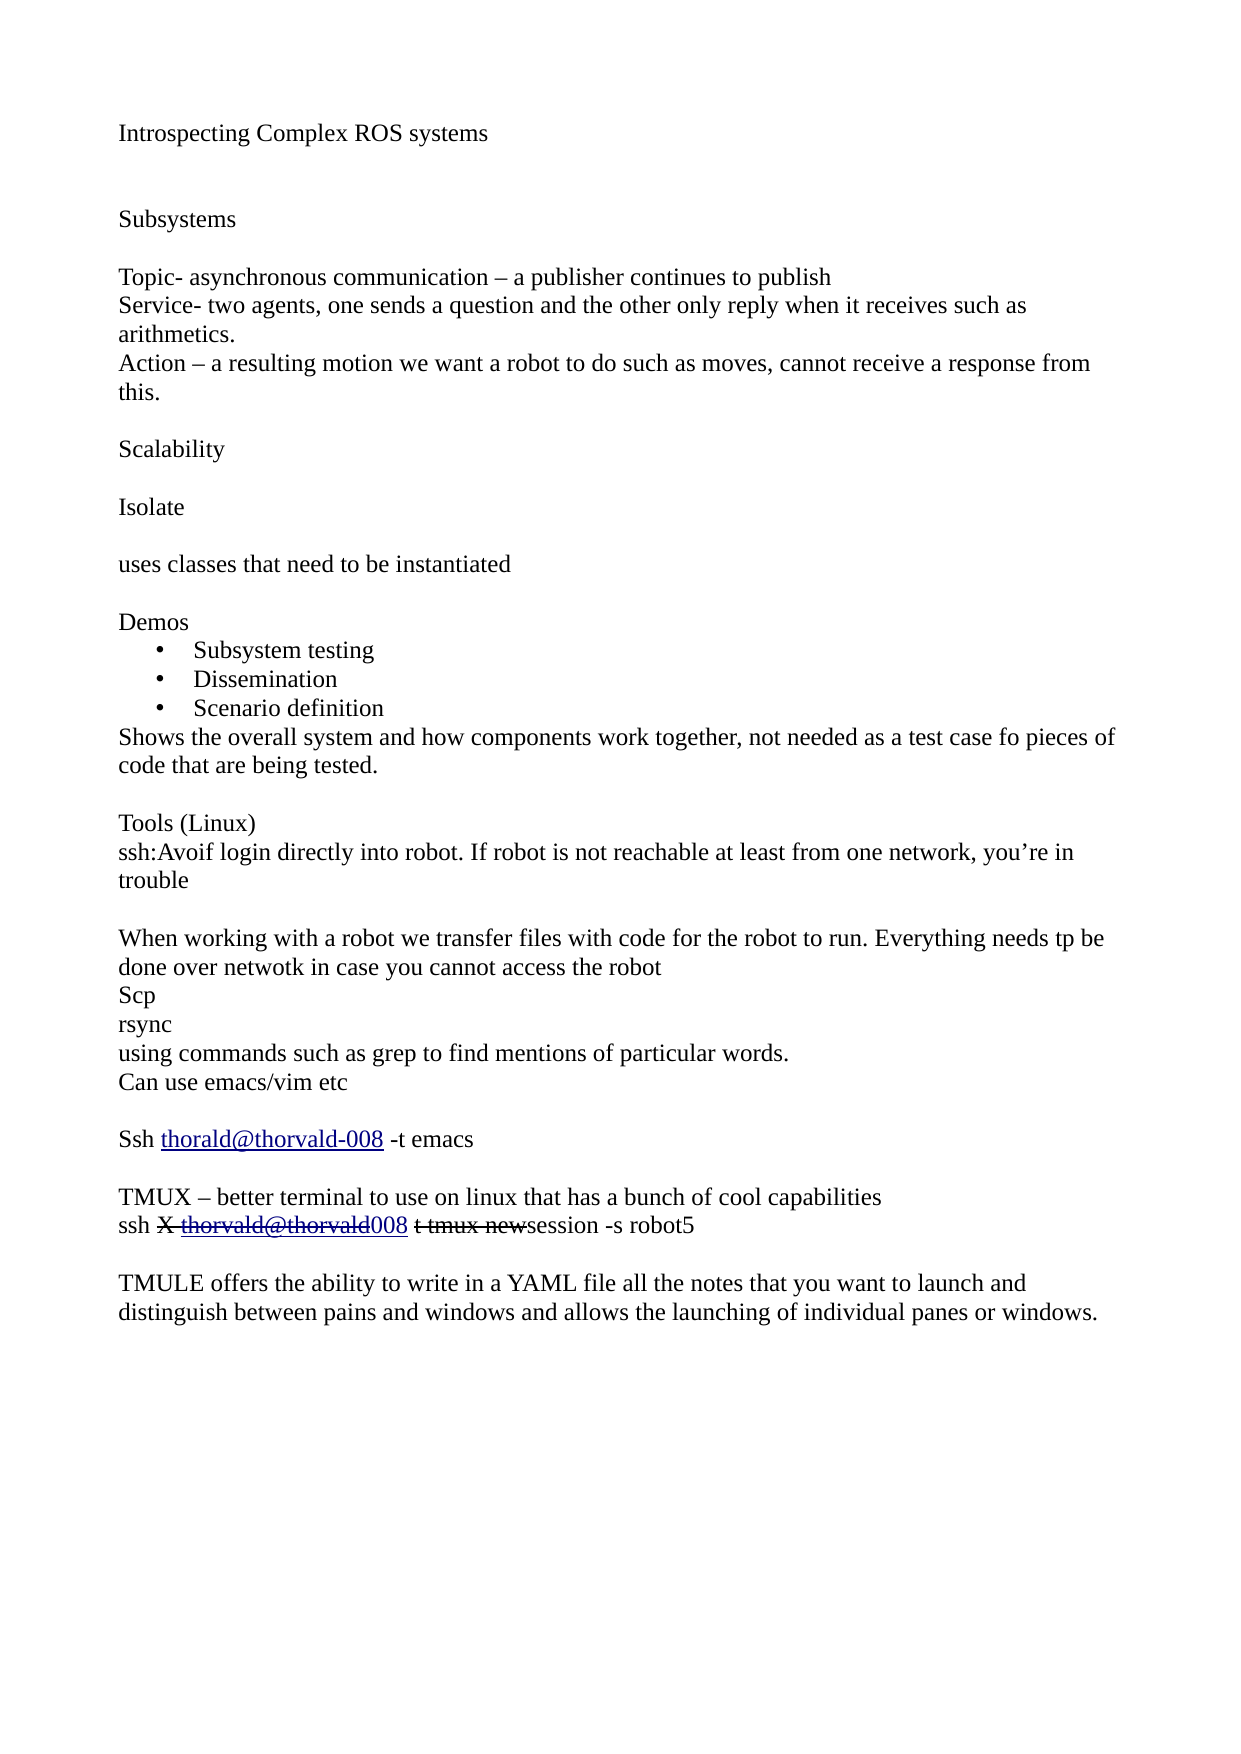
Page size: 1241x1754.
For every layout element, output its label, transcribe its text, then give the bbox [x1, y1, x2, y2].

text Scp [118, 981, 1122, 1009]
text Can use emacs/vim etc [118, 1067, 1122, 1096]
text Ssh thorald@thorvald-008 -t emacs [118, 1124, 1122, 1153]
text Demos [118, 607, 1122, 636]
text Subsystems [118, 204, 1122, 233]
text Scalability [118, 434, 1122, 463]
text uses classes that need to be instantiated [118, 549, 1122, 578]
text Isolate [118, 492, 1122, 521]
text Tools (Linux) [118, 808, 1122, 837]
text rsync [118, 1009, 1122, 1038]
text Shows the overall system and how components work together, not needed as a test case fo pieces of code that are being tested. [118, 722, 1122, 779]
text When working with a robot we transfer files with code for the robot to run. Everything needs tp be done over netwotk in case you cannot access the robot [118, 923, 1122, 981]
text TMUX – better terminal to use on linux that has a bunch of cool capabilities [118, 1182, 1122, 1211]
list Subsystem testing [156, 636, 1122, 664]
text ssh X thorvald@thorvald008 t tmux newsession -s robot5 [118, 1211, 1122, 1239]
text using commands such as grep to find mentions of particular words. [118, 1038, 1122, 1067]
text Action – a resulting motion we want a robot to do such as moves, cannot receive a response from this. [118, 348, 1122, 406]
text Service- two agents, one sends a question and the other only reply when it receives such as arithmetics. [118, 291, 1122, 348]
text Topic- asynchronous communication – a publisher continues to publish [118, 262, 1122, 291]
list Dissemination [156, 664, 1122, 693]
text TMULE offers the ability to write in a YAML file all the notes that you want to launch and distinguish between pains and windows and allows the launching of individual panes or windows. [118, 1268, 1122, 1326]
list Scenario definition [156, 693, 1122, 722]
text ssh:Avoif login directly into robot. If robot is not reachable at least from one network, you’re in trouble [118, 837, 1122, 894]
text Introspecting Complex ROS systems [118, 118, 1122, 147]
